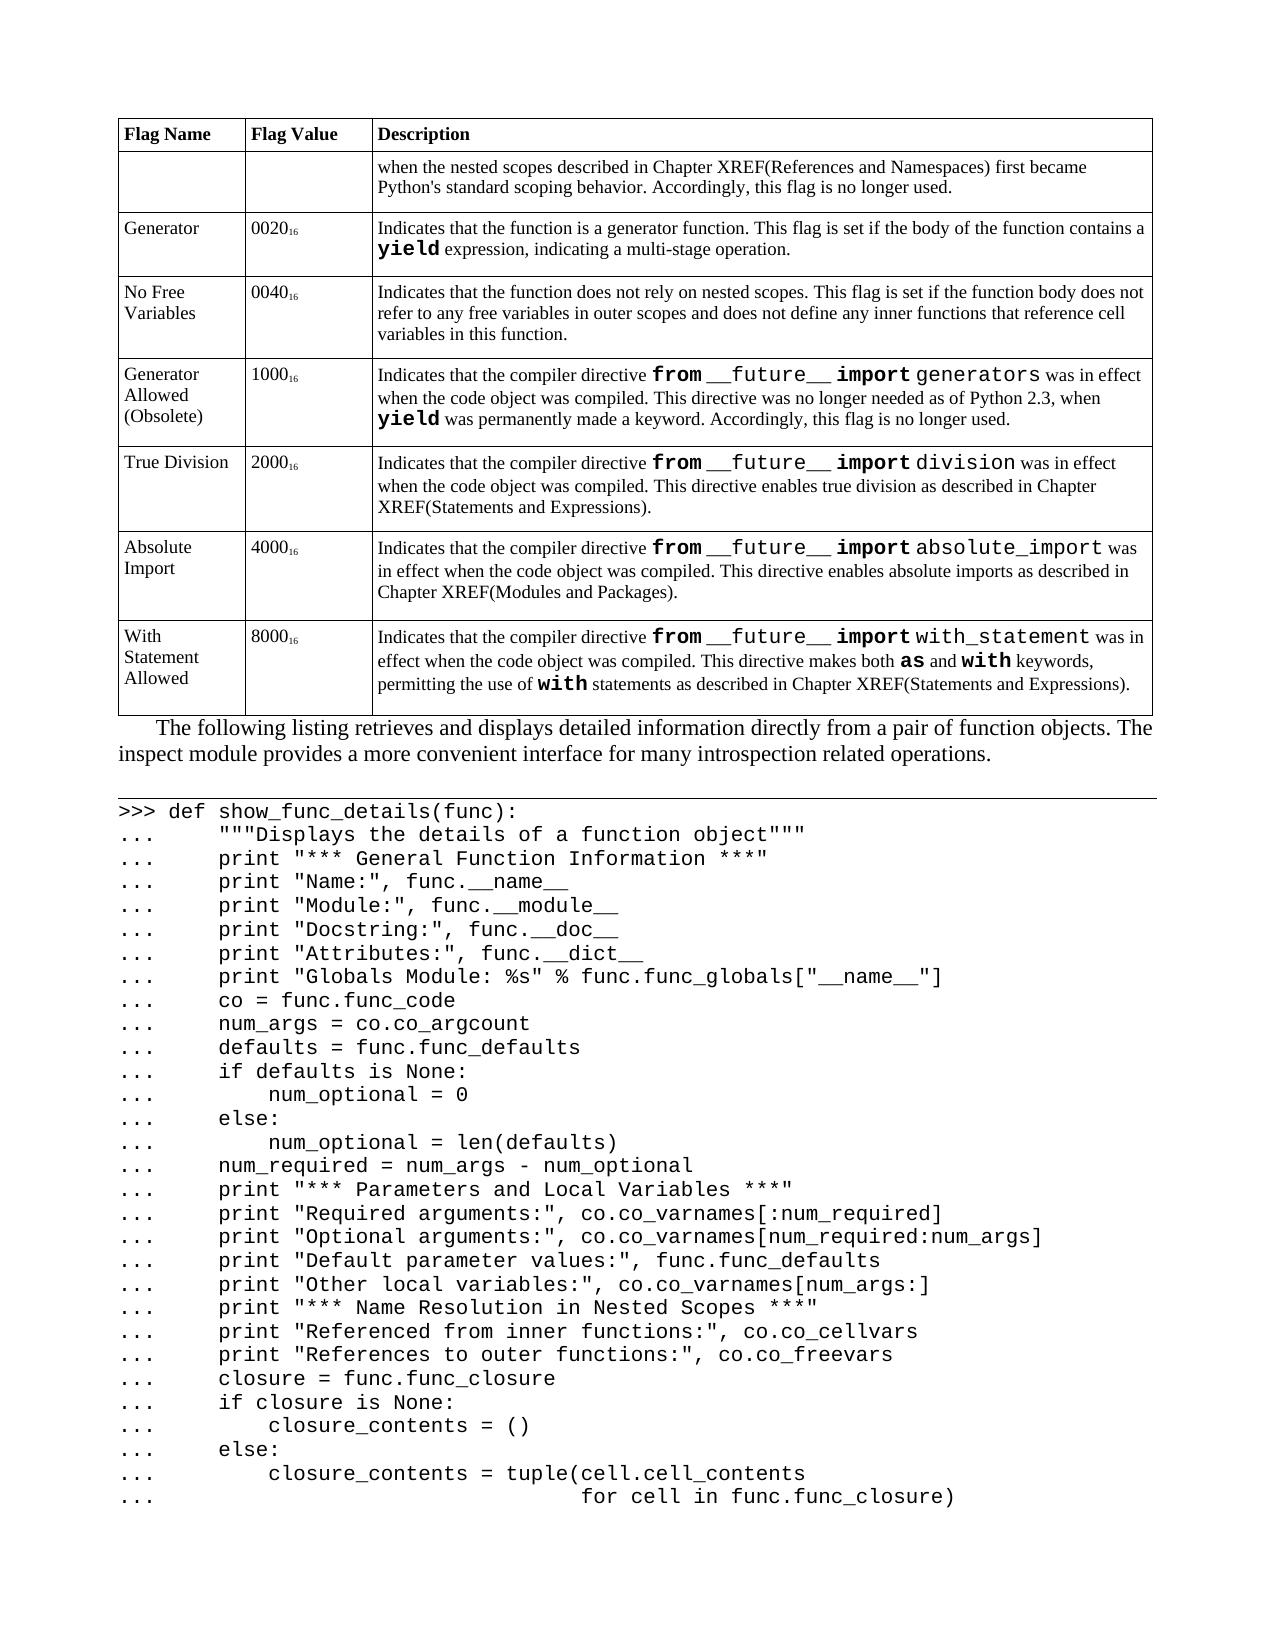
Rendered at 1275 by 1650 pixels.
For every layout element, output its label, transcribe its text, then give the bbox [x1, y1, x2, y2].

table_cell Generator Allowed (Obsolete) [119, 359, 245, 446]
table_cell 200016 [246, 447, 372, 531]
text ... num_required = num_args - num_optional [118, 1155, 1157, 1179]
text ... for cell in func.func_closure) [118, 1486, 1157, 1510]
table_cell Indicates that the compiler directive from __future__ import with_statement was in effect when the code object was compiled. This directive makes both as and with keywords, permitting the use of with statements as described in Chapter XREF(Statements and Expressions). [373, 621, 1152, 715]
table_cell Absolute Import [119, 532, 245, 620]
text ... num_args = co.co_argcount [118, 1013, 1157, 1037]
text ... else: [118, 1439, 1157, 1463]
table_cell 400016 [246, 532, 372, 620]
text ... print "Referenced from inner functions:", co.co_cellvars [118, 1321, 1157, 1344]
text ... if defaults is None: [118, 1061, 1157, 1084]
table_cell Indicates that the compiler directive from __future__ import division was in effect when the code object was compiled. This directive enables true division as described in Chapter XREF(Statements and Expressions). [373, 447, 1152, 531]
text ... print "Globals Module: %s" % func.func_globals["__name__"] [118, 966, 1157, 990]
text ... print "Docstring:", func.__doc__ [118, 919, 1157, 942]
text ... closure_contents = tuple(cell.cell_contents [118, 1463, 1157, 1486]
table_cell 100016 [246, 359, 372, 446]
table_cell Indicates that the compiler directive from __future__ import generators was in effect when the code object was compiled. This directive was no longer needed as of Python 2.3, when yield was permanently made a keyword. Accordingly, this flag is no longer used. [373, 359, 1152, 446]
text ... print "Module:", func.__module__ [118, 895, 1157, 919]
text >>> def show_func_details(func): [118, 799, 1157, 824]
text ... num_optional = 0 [118, 1084, 1157, 1108]
text ... print "*** Name Resolution in Nested Scopes ***" [118, 1297, 1157, 1321]
table_header Flag Value [246, 119, 372, 151]
text ... closure_contents = () [118, 1415, 1157, 1439]
text ... print "Default parameter values:", func.func_defaults [118, 1250, 1157, 1273]
table_cell No Free Variables [119, 277, 245, 358]
text ... if closure is None: [118, 1392, 1157, 1415]
table_cell when the nested scopes described in Chapter XREF(References and Namespaces) first became Python's standard scoping behavior. Accordingly, this flag is no longer used. [373, 152, 1152, 212]
text ... num_optional = len(defaults) [118, 1132, 1157, 1155]
text ... defaults = func.func_defaults [118, 1037, 1157, 1061]
table_cell 002016 [246, 213, 372, 276]
text ... print "*** Parameters and Local Variables ***" [118, 1179, 1157, 1203]
table_cell Indicates that the function is a generator function. This flag is set if the body of the function contains a yield expression, indicating a multi-stage operation. [373, 213, 1152, 276]
text ... co = func.func_code [118, 990, 1157, 1013]
text ... """Displays the details of a function object""" [118, 824, 1157, 848]
table_cell [246, 152, 372, 212]
text ... closure = func.func_closure [118, 1368, 1157, 1392]
table_cell Indicates that the function does not rely on nested scopes. This flag is set if the function body does not refer to any free variables in outer scopes and does not define any inner functions that reference cell variables in this function. [373, 277, 1152, 358]
table_cell Indicates that the compiler directive from __future__ import absolute_import was in effect when the code object was compiled. This directive enables absolute imports as described in Chapter XREF(Modules and Packages). [373, 532, 1152, 620]
table_header Description [373, 119, 1152, 151]
table_cell With Statement Allowed [119, 621, 245, 715]
text ... print "Attributes:", func.__dict__ [118, 942, 1157, 966]
text ... print "Name:", func.__name__ [118, 872, 1157, 895]
text ... print "Other local variables:", co.co_varnames[num_args:] [118, 1273, 1157, 1297]
table_cell 004016 [246, 277, 372, 358]
text ... print "Required arguments:", co.co_varnames[:num_required] [118, 1203, 1157, 1226]
text The following listing retrieves and displays detailed information directly from a pair of function objects. The inspect module provides a more convenient interface for many introspection related operations. [118, 715, 1157, 766]
table_header Flag Name [119, 119, 245, 151]
text ... print "*** General Function Information ***" [118, 848, 1157, 872]
table_cell [119, 152, 245, 212]
table_cell 800016 [246, 621, 372, 715]
text ... print "References to outer functions:", co.co_freevars [118, 1344, 1157, 1368]
text ... else: [118, 1108, 1157, 1132]
table_cell Generator [119, 213, 245, 276]
table_cell True Division [119, 447, 245, 531]
text ... print "Optional arguments:", co.co_varnames[num_required:num_args] [118, 1226, 1157, 1250]
